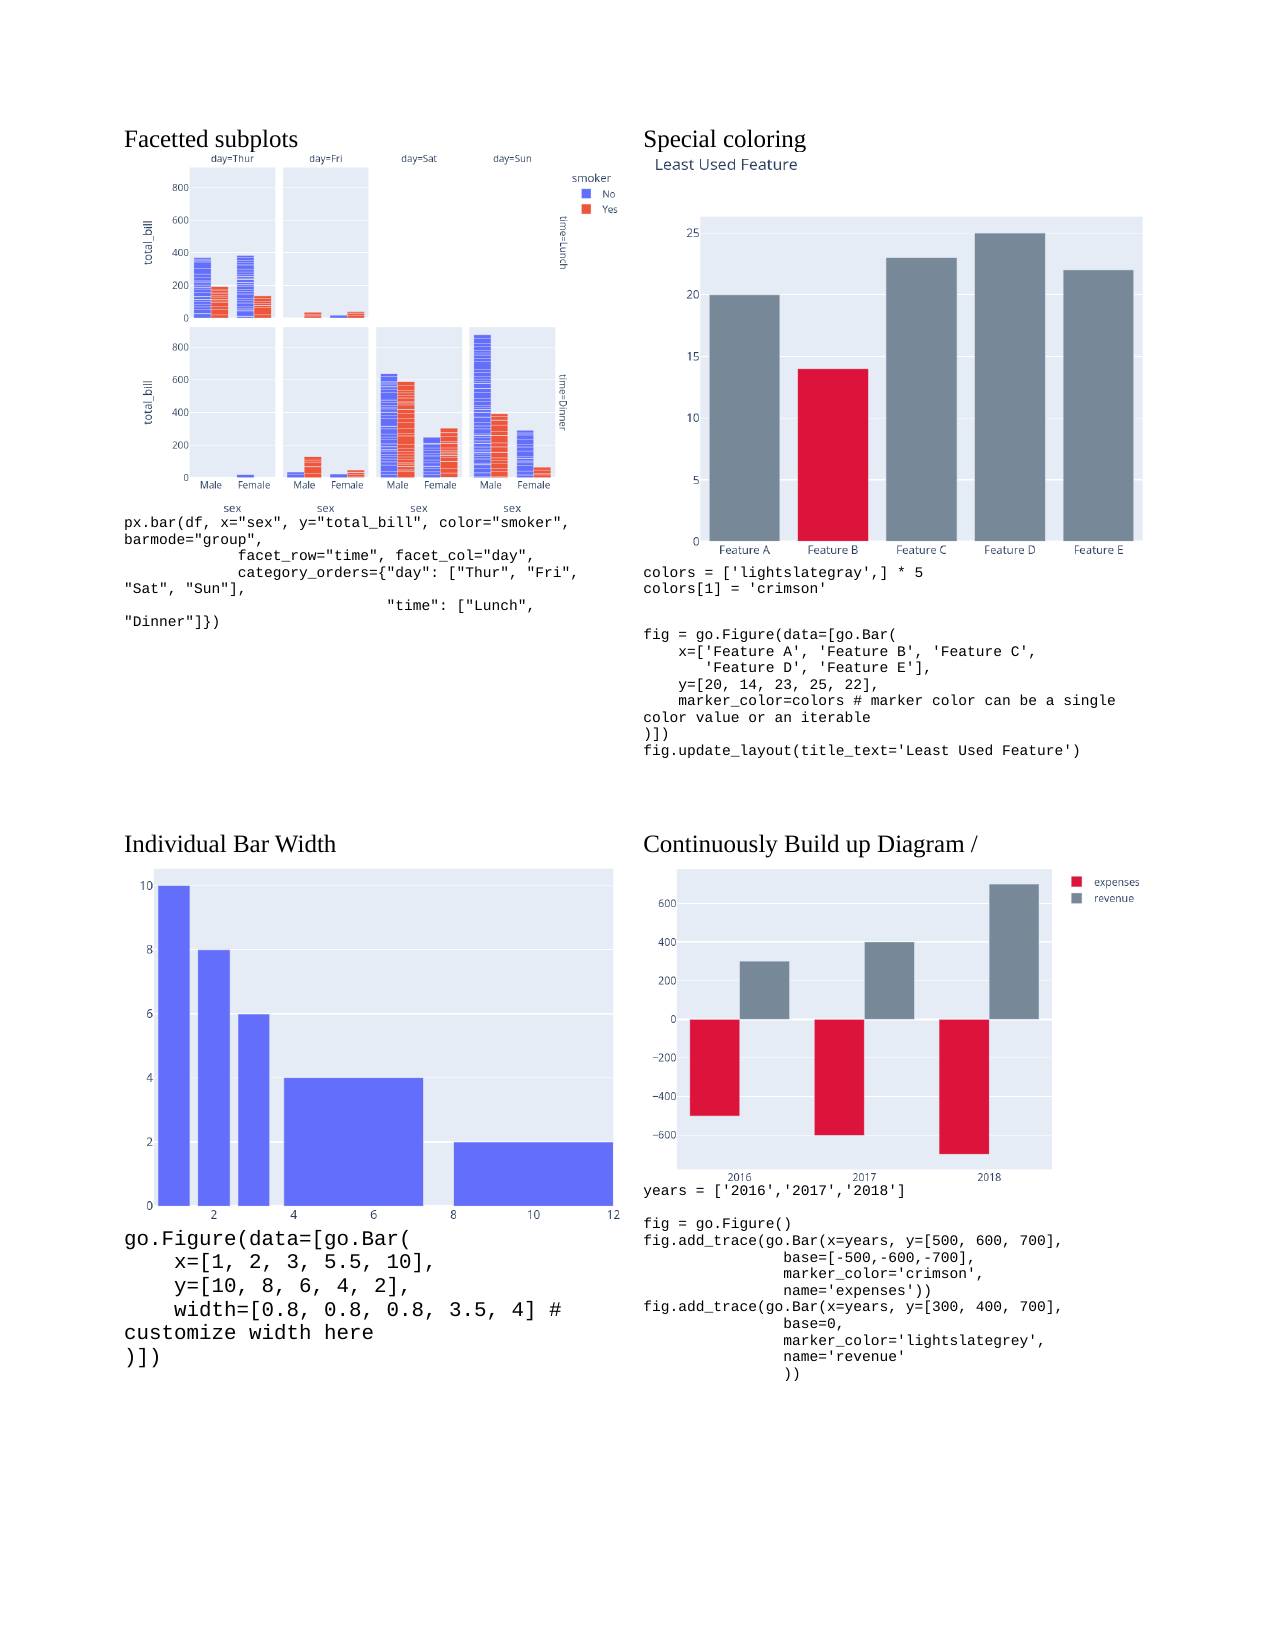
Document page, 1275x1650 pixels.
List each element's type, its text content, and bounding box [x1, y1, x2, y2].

picture [123, 858, 632, 1228]
table_cell Continuously Build up Diagram / years = ['2016','2017','2018'] fig = go.Figure() fig.add_trace(go.Bar(x=years, y=[500, 600, 700], base=[-500,-600,-700], marker_color='crimson', name='expenses')) fig.add_trace(go.Bar(x=years, y=[300, 400, 700], base=0, marker_color='lightslategrey', name='revenue' )) [638, 824, 1157, 1434]
picture [643, 858, 1152, 1184]
table_cell Individual Bar Width go.Figure(data=[go.Bar( x=[1, 2, 3, 5.5, 10], y=[10, 8, 6, 4, 2], width=[0.8, 0.8, 0.8, 3.5, 4] # customize width here )]) [118, 824, 637, 1434]
table_cell Special coloring colors = ['lightslategray',] * 5 colors[1] = 'crimson' fig = go.Figure(data=[go.Bar( x=['Feature A', 'Feature B', 'Feature C', 'Feature D', 'Feature E'], y=[20, 14, 23, 25, 22], marker_color=colors # marker color can be a single color value or an iterable )]) fig.update_layout(title_text='Least Used Feature') [638, 118, 1157, 824]
picture [123, 152, 627, 516]
table_cell Facetted subplots px.bar(df, x="sex", y="total_bill", color="smoker", barmode="group", facet_row="time", facet_col="day", category_orders={"day": ["Thur", "Fri", "Sat", "Sun"], "time": ["Lunch", "Dinner"]}) [118, 118, 637, 824]
picture [643, 152, 1152, 565]
